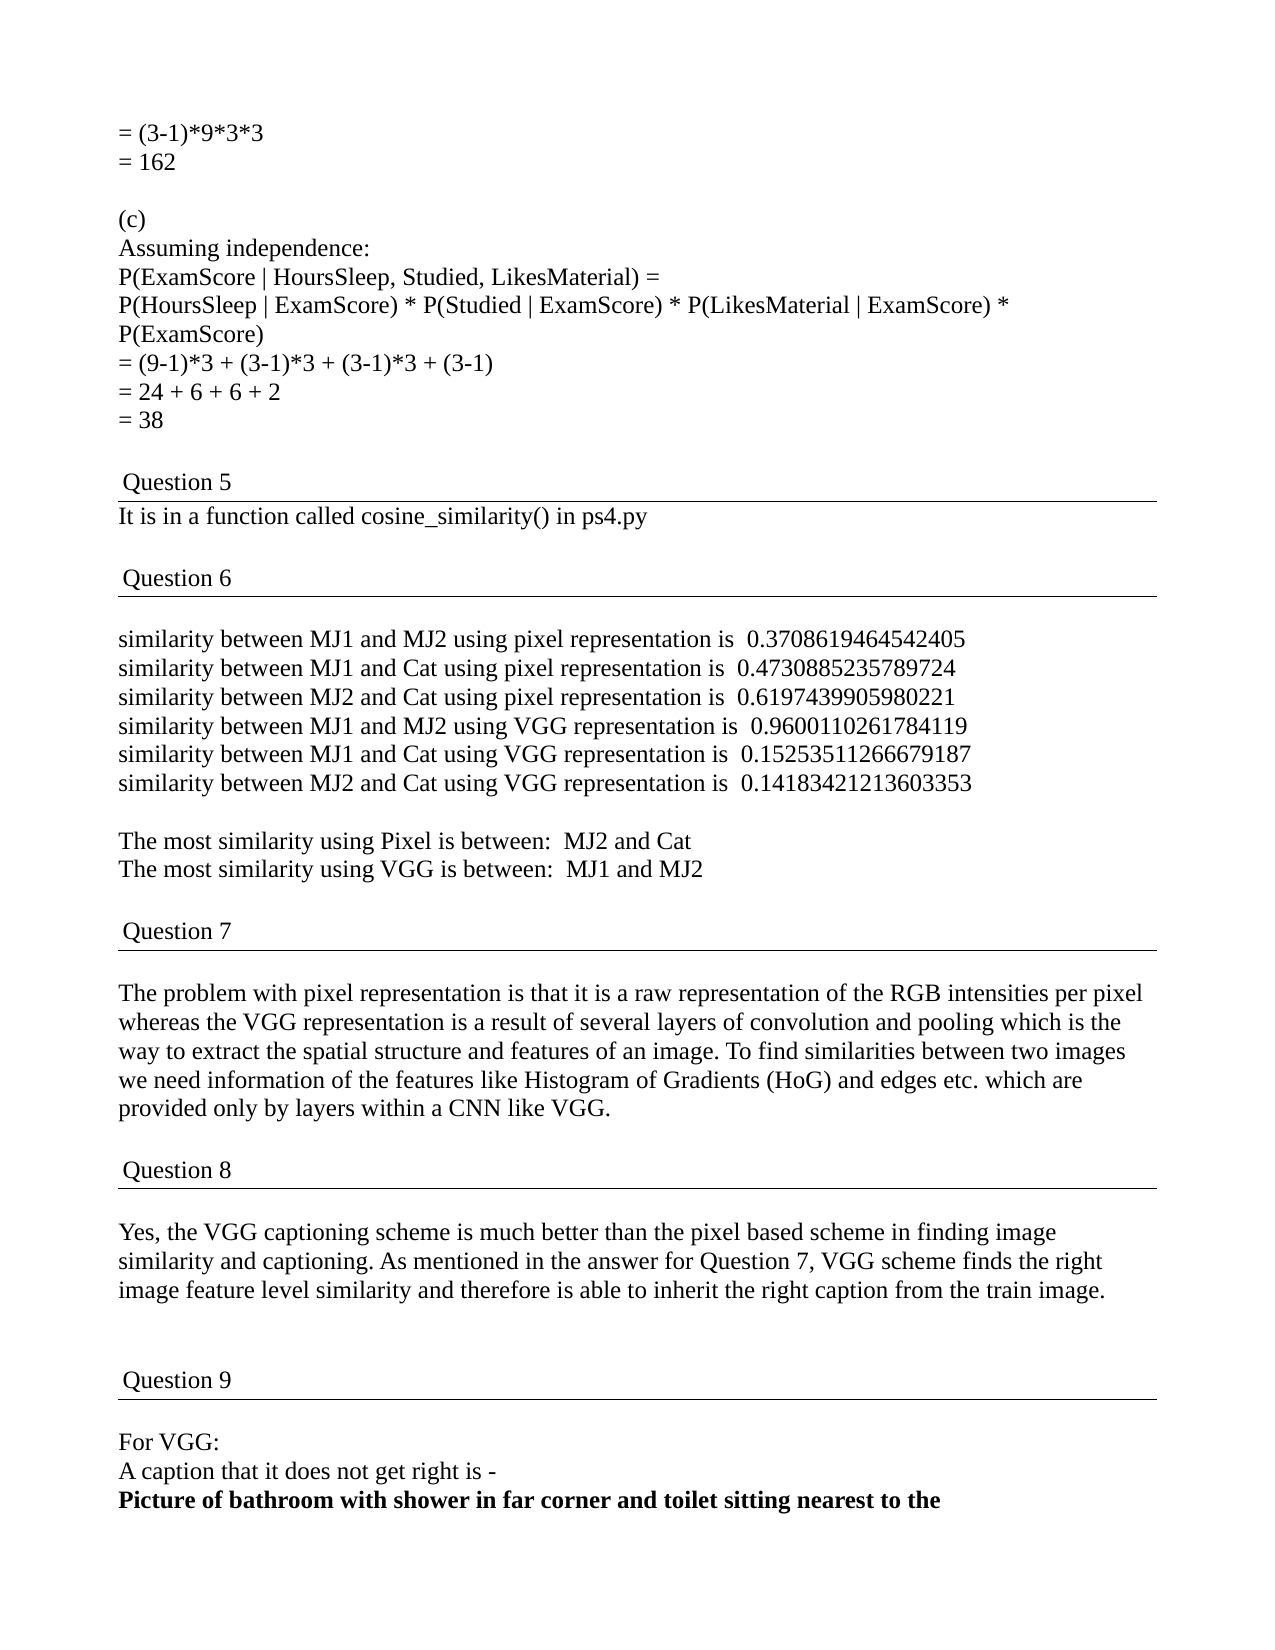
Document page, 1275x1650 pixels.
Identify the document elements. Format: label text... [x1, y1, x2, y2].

text The problem with pixel representation is that it is a raw representation of the RGB intensities per pixel whereas the VGG representation is a result of several layers of convolution and pooling which is the way to extract the spatial structure and features of an image. To find similarities between two images we need information of the features like Histogram of Gradients (HoG) and edges etc. which are provided only by layers within a CNN like VGG. [118, 978, 1157, 1122]
text The most similarity using Pixel is between: MJ2 and Cat [118, 826, 1157, 854]
text = (3-1)*9*3*3 [118, 118, 1157, 147]
text P(HoursSleep | ExamScore) * P(Studied | ExamScore) * P(LikesMaterial | ExamScore) * P(ExamScore) [118, 291, 1157, 348]
text (c) [118, 204, 1157, 233]
text P(ExamScore | HoursSleep, Studied, LikesMaterial) = [118, 262, 1157, 291]
text = (9-1)*3 + (3-1)*3 + (3-1)*3 + (3-1) [118, 348, 1157, 377]
text Yes, the VGG captioning scheme is much better than the pixel based scheme in finding image similarity and captioning. As mentioned in the answer for Question 7, VGG scheme finds the right image feature level similarity and therefore is able to inherit the right caption from the train image. [118, 1217, 1157, 1303]
text A caption that it does not get right is - [118, 1456, 1157, 1485]
text similarity between MJ1 and MJ2 using pixel representation is 0.3708619464542405 [118, 624, 1157, 653]
text Question 6 [118, 558, 1157, 596]
text Assuming independence: [118, 233, 1157, 262]
text For VGG: [118, 1427, 1157, 1456]
text = 38 [118, 406, 1157, 434]
text similarity between MJ1 and Cat using pixel representation is 0.4730885235789724 [118, 653, 1157, 682]
text similarity between MJ1 and MJ2 using VGG representation is 0.9600110261784119 [118, 711, 1157, 739]
text The most similarity using VGG is between: MJ1 and MJ2 [118, 854, 1157, 883]
text similarity between MJ2 and Cat using VGG representation is 0.14183421213603353 [118, 768, 1157, 797]
text It is in a function called cosine_similarity() in ps4.py [118, 502, 1157, 529]
text similarity between MJ1 and Cat using VGG representation is 0.15253511266679187 [118, 739, 1157, 768]
text Question 9 [118, 1361, 1157, 1399]
text similarity between MJ2 and Cat using pixel representation is 0.6197439905980221 [118, 682, 1157, 711]
text Question 8 [118, 1151, 1157, 1188]
text Question 7 [118, 912, 1157, 950]
text Picture of bathroom with shower in far corner and toilet sitting nearest to the [118, 1485, 1157, 1514]
text = 24 + 6 + 6 + 2 [118, 377, 1157, 406]
text = 162 [118, 147, 1157, 176]
text Question 5 [118, 463, 1157, 501]
